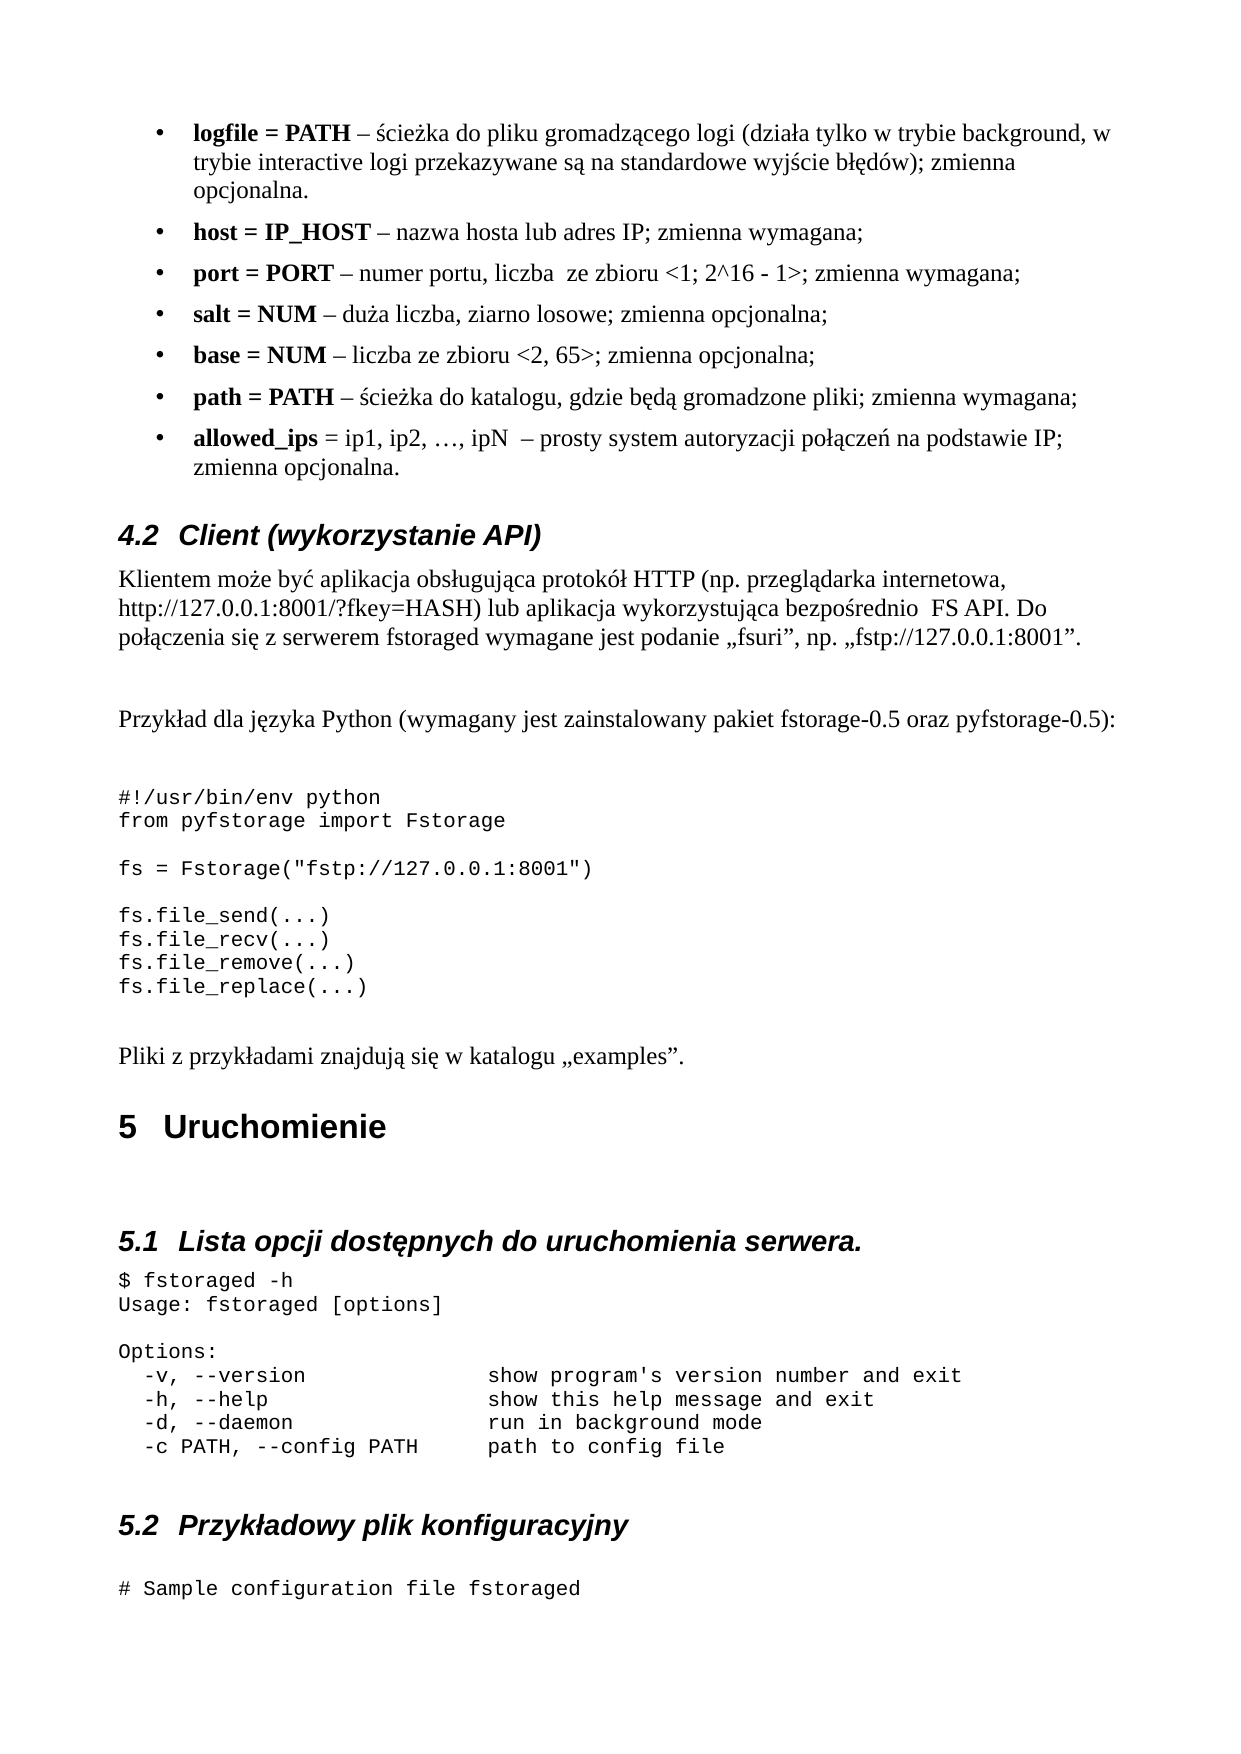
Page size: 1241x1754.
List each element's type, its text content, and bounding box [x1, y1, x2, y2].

text -d, --daemon run in background mode [118, 1412, 1122, 1436]
text from pyfstorage import Fstorage [118, 810, 1122, 834]
subtitle Przykładowy plik konfiguracyjny [118, 1508, 1122, 1542]
text -h, --help show this help message and exit [118, 1389, 1122, 1412]
list base = NUM – liczba ze zbioru <2, 65>; zmienna opcjonalna; [156, 341, 1122, 369]
text Options: [118, 1341, 1122, 1365]
list path = PATH – ścieżka do katalogu, gdzie będą gromadzone pliki; zmienna wymagana; [156, 382, 1122, 411]
list salt = NUM – duża liczba, ziarno losowe; zmienna opcjonalna; [156, 299, 1122, 328]
text fs = Fstorage("fstp://127.0.0.1:8001") [118, 858, 1122, 881]
list host = IP_HOST – nazwa hosta lub adres IP; zmienna wymagana; [156, 217, 1122, 246]
text $ fstoraged -h [118, 1270, 1122, 1294]
text Klientem może być aplikacja obsługująca protokół HTTP (np. przeglądarka internetowa, http://127.0.0.1:8001/?fkey=HASH) lub aplikacja wykorzystująca bezpośrednio FS API. Do połączenia się z serwerem fstoraged wymagane jest podanie „fsuri”, np. „fstp://127.0.0.1:8001”. [118, 564, 1122, 650]
list allowed_ips = ip1, ip2, …, ipN – prosty system autoryzacji połączeń na podstawie IP; zmienna opcjonalna. [156, 423, 1122, 481]
text -v, --version show program's version number and exit [118, 1365, 1122, 1389]
list logfile = PATH – ścieżka do pliku gromadzącego logi (działa tylko w trybie background, w trybie interactive logi przekazywane są na standardowe wyjście błędów); zmienna opcjonalna. [156, 118, 1122, 204]
text -c PATH, --config PATH path to config file [118, 1436, 1122, 1459]
text fs.file_recv(...) [118, 928, 1122, 952]
subtitle Lista opcji dostępnych do uruchomienia serwera. [118, 1224, 1122, 1258]
text #!/usr/bin/env python [118, 787, 1122, 810]
text fs.file_send(...) [118, 905, 1122, 928]
subtitle Uruchomienie [118, 1107, 1122, 1146]
list port = PORT – numer portu, liczba ze zbioru <1; 2^16 - 1>; zmienna wymagana; [156, 258, 1122, 287]
text Przykład dla języka Python (wymagany jest zainstalowany pakiet fstorage-0.5 oraz pyfstorage-0.5): [118, 704, 1122, 733]
text fs.file_remove(...) [118, 952, 1122, 976]
text Usage: fstoraged [options] [118, 1294, 1122, 1318]
text # Sample configuration file fstoraged [118, 1578, 1122, 1602]
text fs.file_replace(...) [118, 976, 1122, 999]
subtitle Client (wykorzystanie API) [118, 518, 1122, 552]
text Pliki z przykładami znajdują się w katalogu „examples”. [118, 1041, 1122, 1069]
